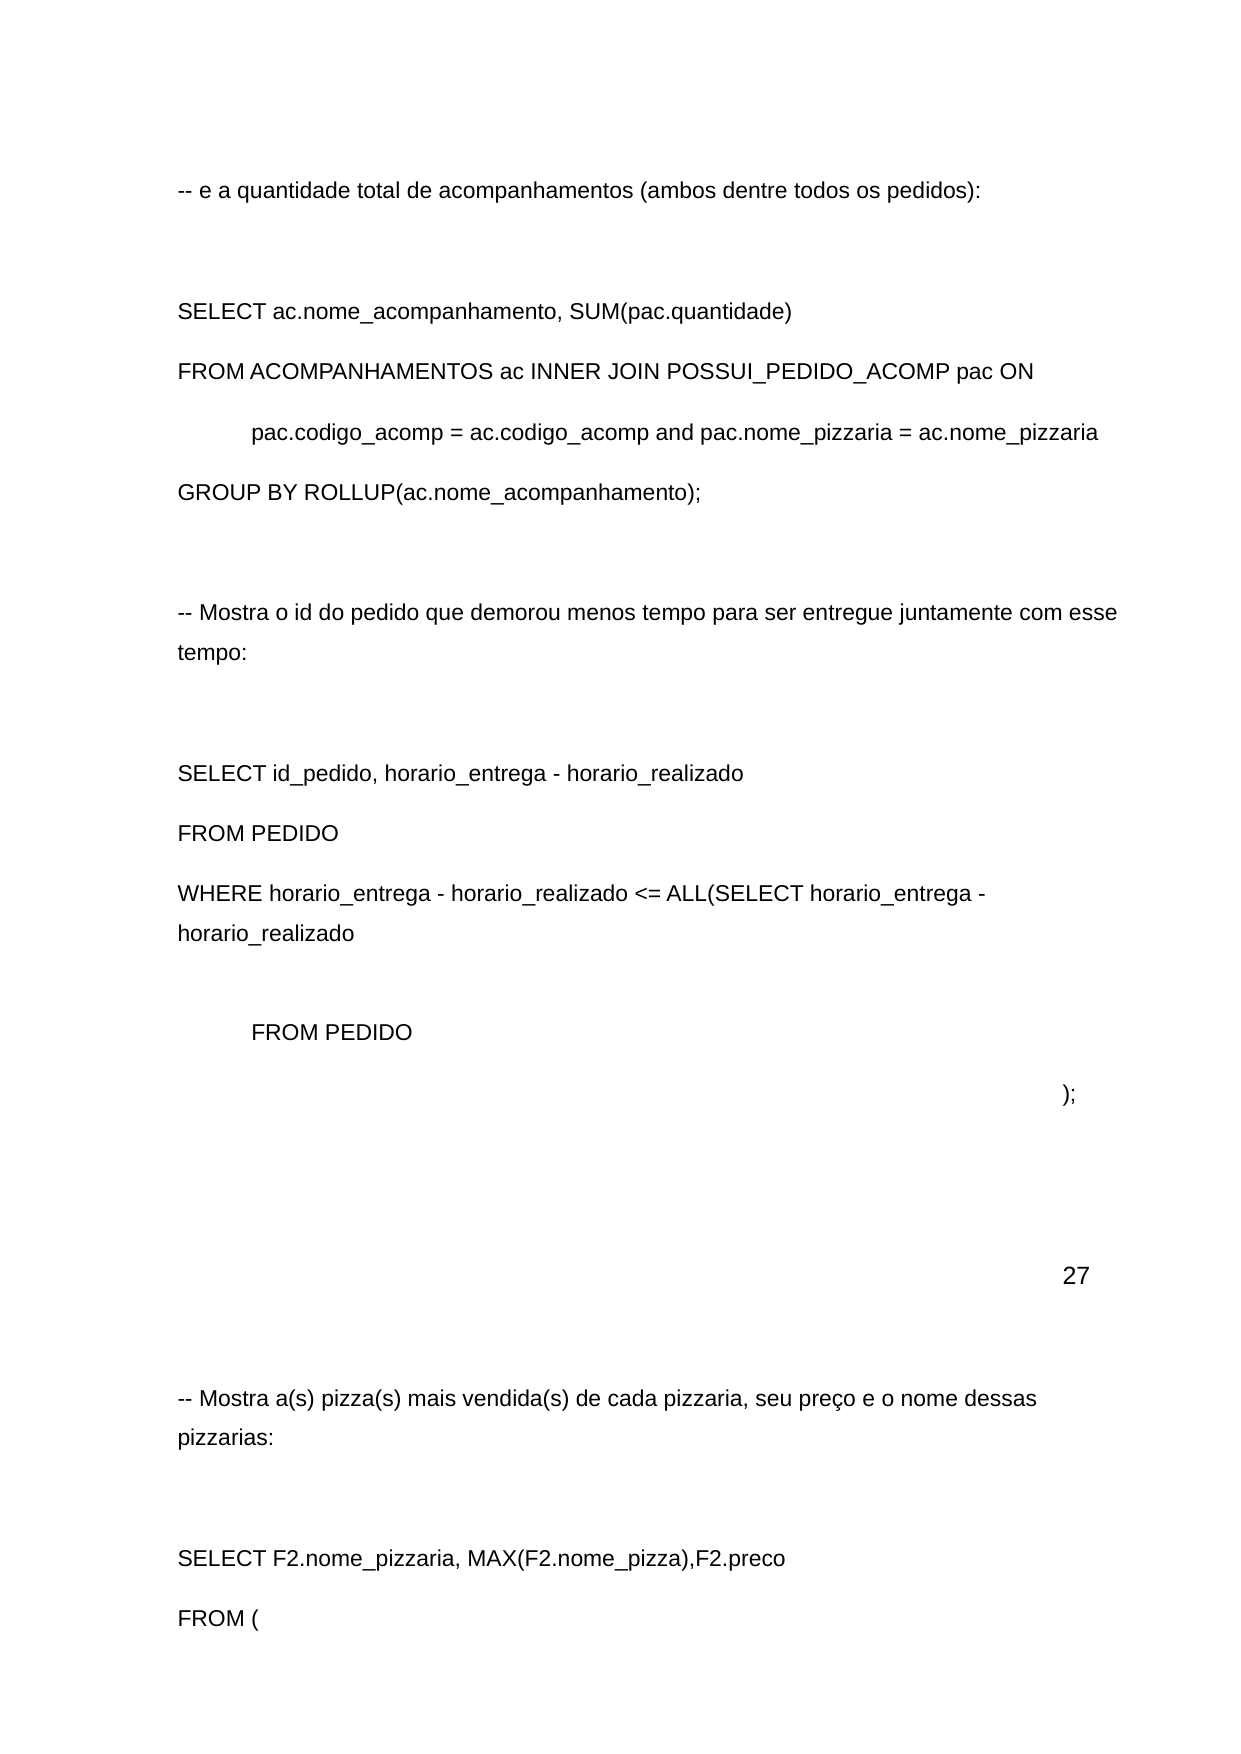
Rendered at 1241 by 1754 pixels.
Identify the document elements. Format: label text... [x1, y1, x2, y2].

text FROM PEDIDO [177, 820, 1122, 846]
text -- e a quantidade total de acompanhamentos (ambos dentre todos os pedidos): [177, 177, 1122, 203]
text WHERE horario_entrega - horario_realizado <= ALL(SELECT horario_entrega - horario_realizado [177, 880, 1122, 946]
text SELECT id_pedido, horario_entrega - horario_realizado [177, 759, 1122, 786]
text ); [177, 1080, 1122, 1106]
text 27 [1062, 1261, 1122, 1289]
text FROM PEDIDO [177, 980, 1122, 1046]
text FROM ACOMPANHAMENTOS ac INNER JOIN POSSUI_PEDIDO_ACOMP pac ON [177, 358, 1122, 384]
text SELECT F2.nome_pizzaria, MAX(F2.nome_pizza),F2.preco [177, 1545, 1122, 1571]
text SELECT ac.nome_acompanhamento, SUM(pac.quantidade) [177, 298, 1122, 324]
text -- Mostra o id do pedido que demorou menos tempo para ser entregue juntamente com esse tempo: [177, 599, 1122, 665]
text -- Mostra a(s) pizza(s) mais vendida(s) de cada pizzaria, seu preço e o nome dessas pizzarias: [177, 1385, 1122, 1451]
text GROUP BY ROLLUP(ac.nome_acompanhamento); [177, 479, 1122, 505]
text pac.codigo_acomp = ac.codigo_acomp and pac.nome_pizzaria = ac.nome_pizzaria [177, 418, 1122, 445]
text FROM ( [177, 1605, 1122, 1632]
